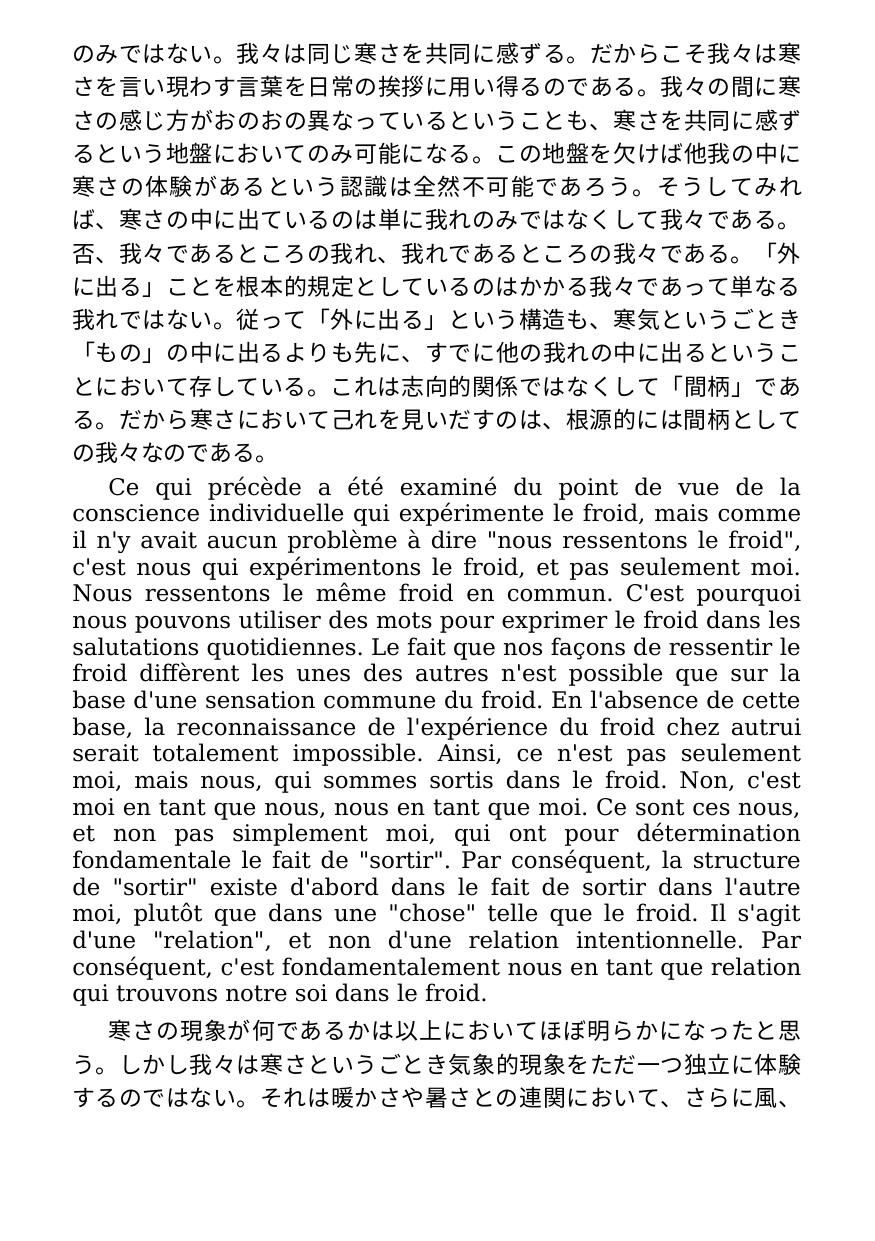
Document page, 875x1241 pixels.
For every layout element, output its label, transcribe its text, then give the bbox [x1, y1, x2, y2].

text 寒さの現象が何であるかは以上においてほぼ明らかになったと思う。しかし我々は寒さというごとき気象的現象をただ一つ独立に体験するのではない。それは暖かさや暑さとの連関において、さらに風、 [72, 1013, 802, 1113]
text Ce qui précède a été examiné du point de vue de la conscience individuelle qui expérimente le froid, mais comme il n'y avait aucun problème à dire "nous ressentons le froid", c'est nous qui expérimentons le froid, et pas seulement moi. Nous ressentons le même froid en commun. C'est pourquoi nous pouvons utiliser des mots pour exprimer le froid dans les salutations quotidiennes. Le fait que nos façons de ressentir le froid diffèrent les unes des autres n'est possible que sur la base d'une sensation commune du froid. En l'absence de cette base, la reconnaissance de l'expérience du froid chez autrui serait totalement impossible. Ainsi, ce n'est pas seulement moi, mais nous, qui sommes sortis dans le froid. Non, c'est moi en tant que nous, nous en tant que moi. Ce sont ces nous, et non pas simplement moi, qui ont pour détermination fondamentale le fait de "sortir". Par conséquent, la structure de "sortir" existe d'abord dans le fait de sortir dans l'autre moi, plutôt que dans une "chose" telle que le froid. Il s'agit d'une "relation", et non d'une relation intentionnelle. Par conséquent, c'est fondamentalement nous en tant que relation qui trouvons notre soi dans le froid. [72, 474, 802, 1007]
text のみではない。我々は同じ寒さを共同に感ずる。だからこそ我々は寒さを言い現わす言葉を日常の挨拶に用い得るのである。我々の間に寒さの感じ方がおのおの異なっているということも、寒さを共同に感ずるという地盤においてのみ可能になる。この地盤を欠けば他我の中に寒さの体験があるという認識は全然不可能であろう。そうしてみれば、寒さの中に出ているのは単に我れのみではなくして我々である。否、我々であるところの我れ、我れであるところの我々である。「外に出る」ことを根本的規定としているのはかかる我々であって単なる我れではない。従って「外に出る」という構造も、寒気というごとき「もの」の中に出るよりも先に、すでに他の我れの中に出るということにおいて存している。これは志向的関係ではなくして「間柄」である。だから寒さにおいて己れを見いだすのは、根源的には間柄としての我々なのである。 [72, 36, 802, 468]
